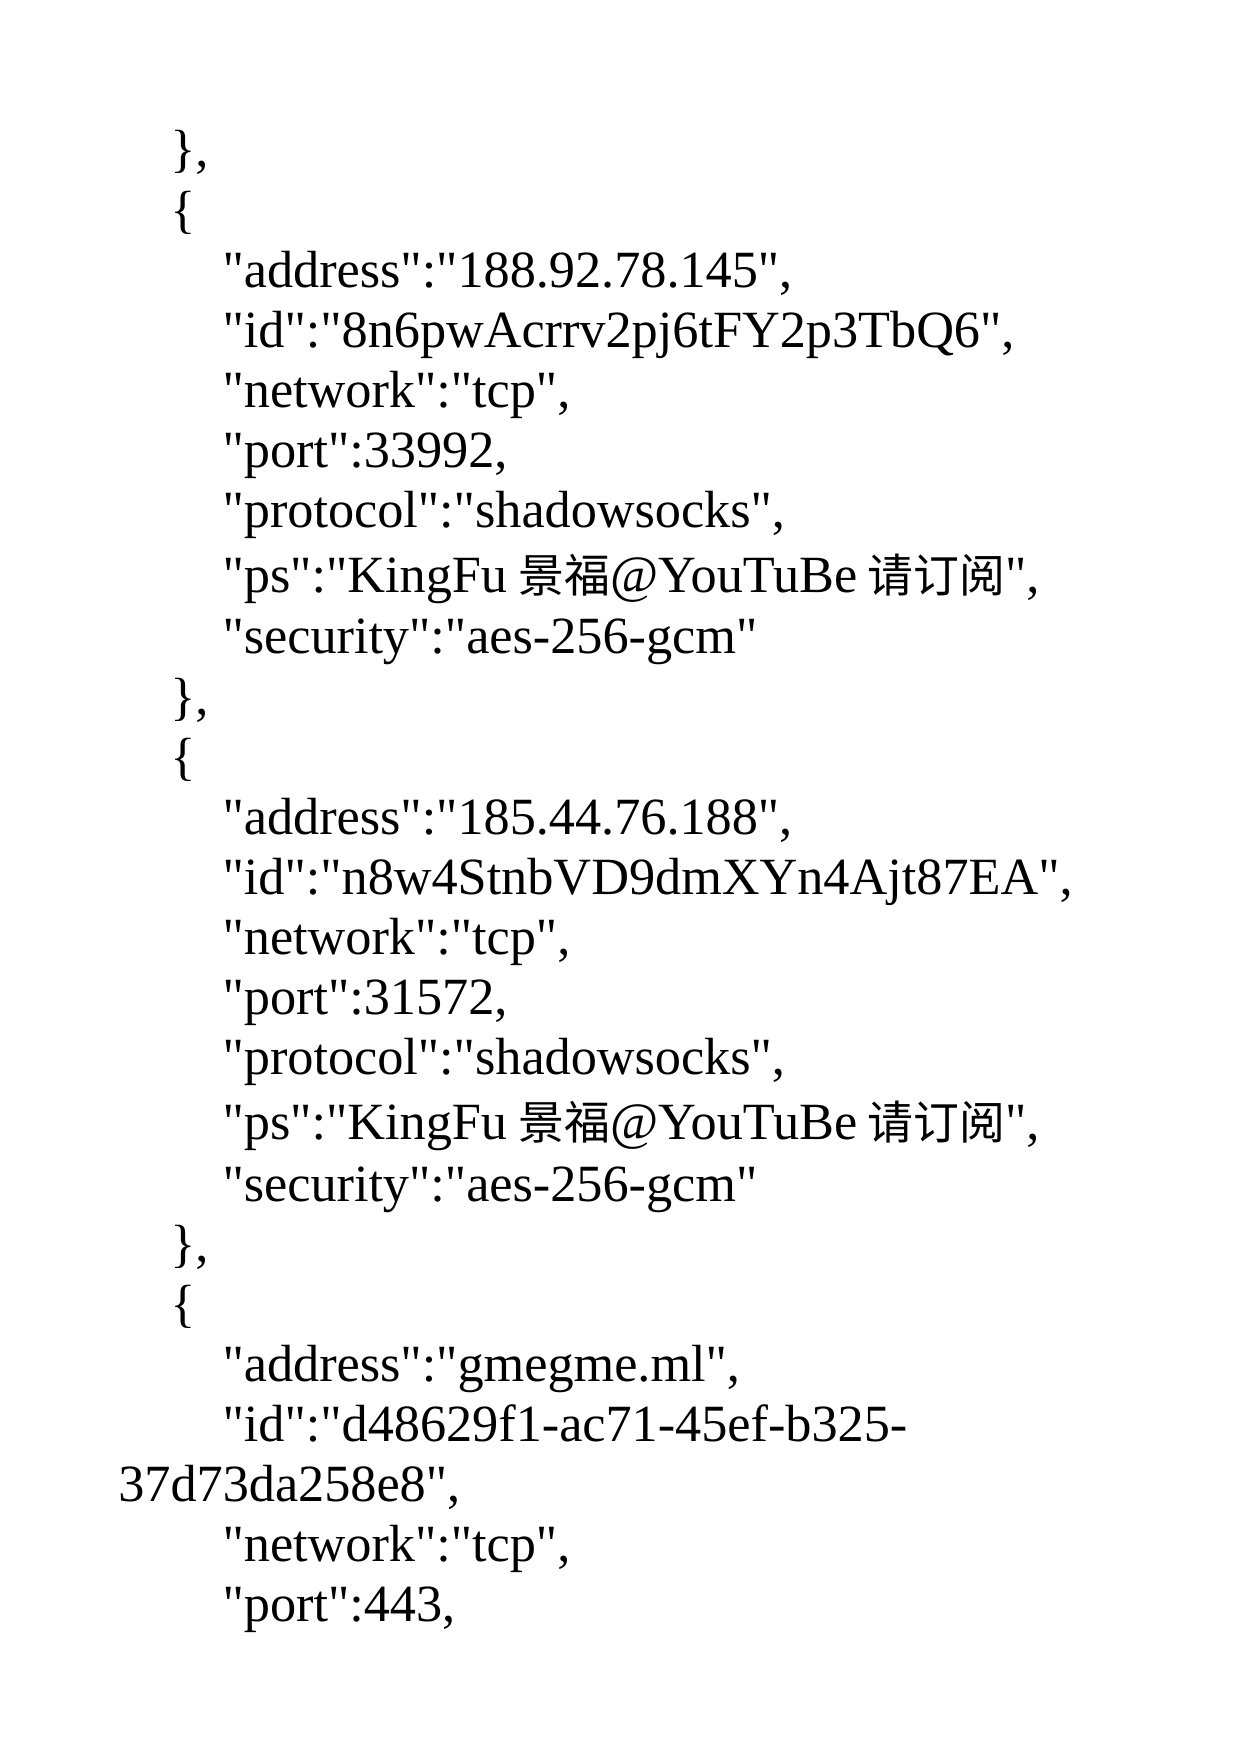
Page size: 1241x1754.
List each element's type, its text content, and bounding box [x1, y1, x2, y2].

text "id":"d48629f1-ac71-45ef-b325-37d73da258e8", [118, 1393, 1122, 1513]
text { [118, 1273, 1122, 1333]
text "id":"n8w4StnbVD9dmXYn4Ajt87EA", [118, 846, 1122, 906]
text "port":31572, [118, 966, 1122, 1026]
text }, [118, 118, 1122, 178]
text "network":"tcp", [118, 906, 1122, 966]
text "protocol":"shadowsocks", [118, 479, 1122, 539]
text "address":"gmegme.ml", [118, 1333, 1122, 1393]
text "security":"aes-256-gcm" [118, 605, 1122, 665]
text "ps":"KingFu景福@YouTuBe请订阅", [118, 539, 1122, 605]
text "network":"tcp", [118, 358, 1122, 419]
text }, [118, 1212, 1122, 1273]
text }, [118, 665, 1122, 725]
text { [118, 178, 1122, 238]
text "ps":"KingFu景福@YouTuBe请订阅", [118, 1086, 1122, 1152]
text "address":"185.44.76.188", [118, 786, 1122, 846]
text { [118, 725, 1122, 786]
text "protocol":"shadowsocks", [118, 1026, 1122, 1086]
text "port":33992, [118, 419, 1122, 479]
text "id":"8n6pwAcrrv2pj6tFY2p3TbQ6", [118, 298, 1122, 358]
text "port":443, [118, 1573, 1122, 1633]
text "address":"188.92.78.145", [118, 238, 1122, 298]
text "security":"aes-256-gcm" [118, 1152, 1122, 1212]
text "network":"tcp", [118, 1513, 1122, 1573]
